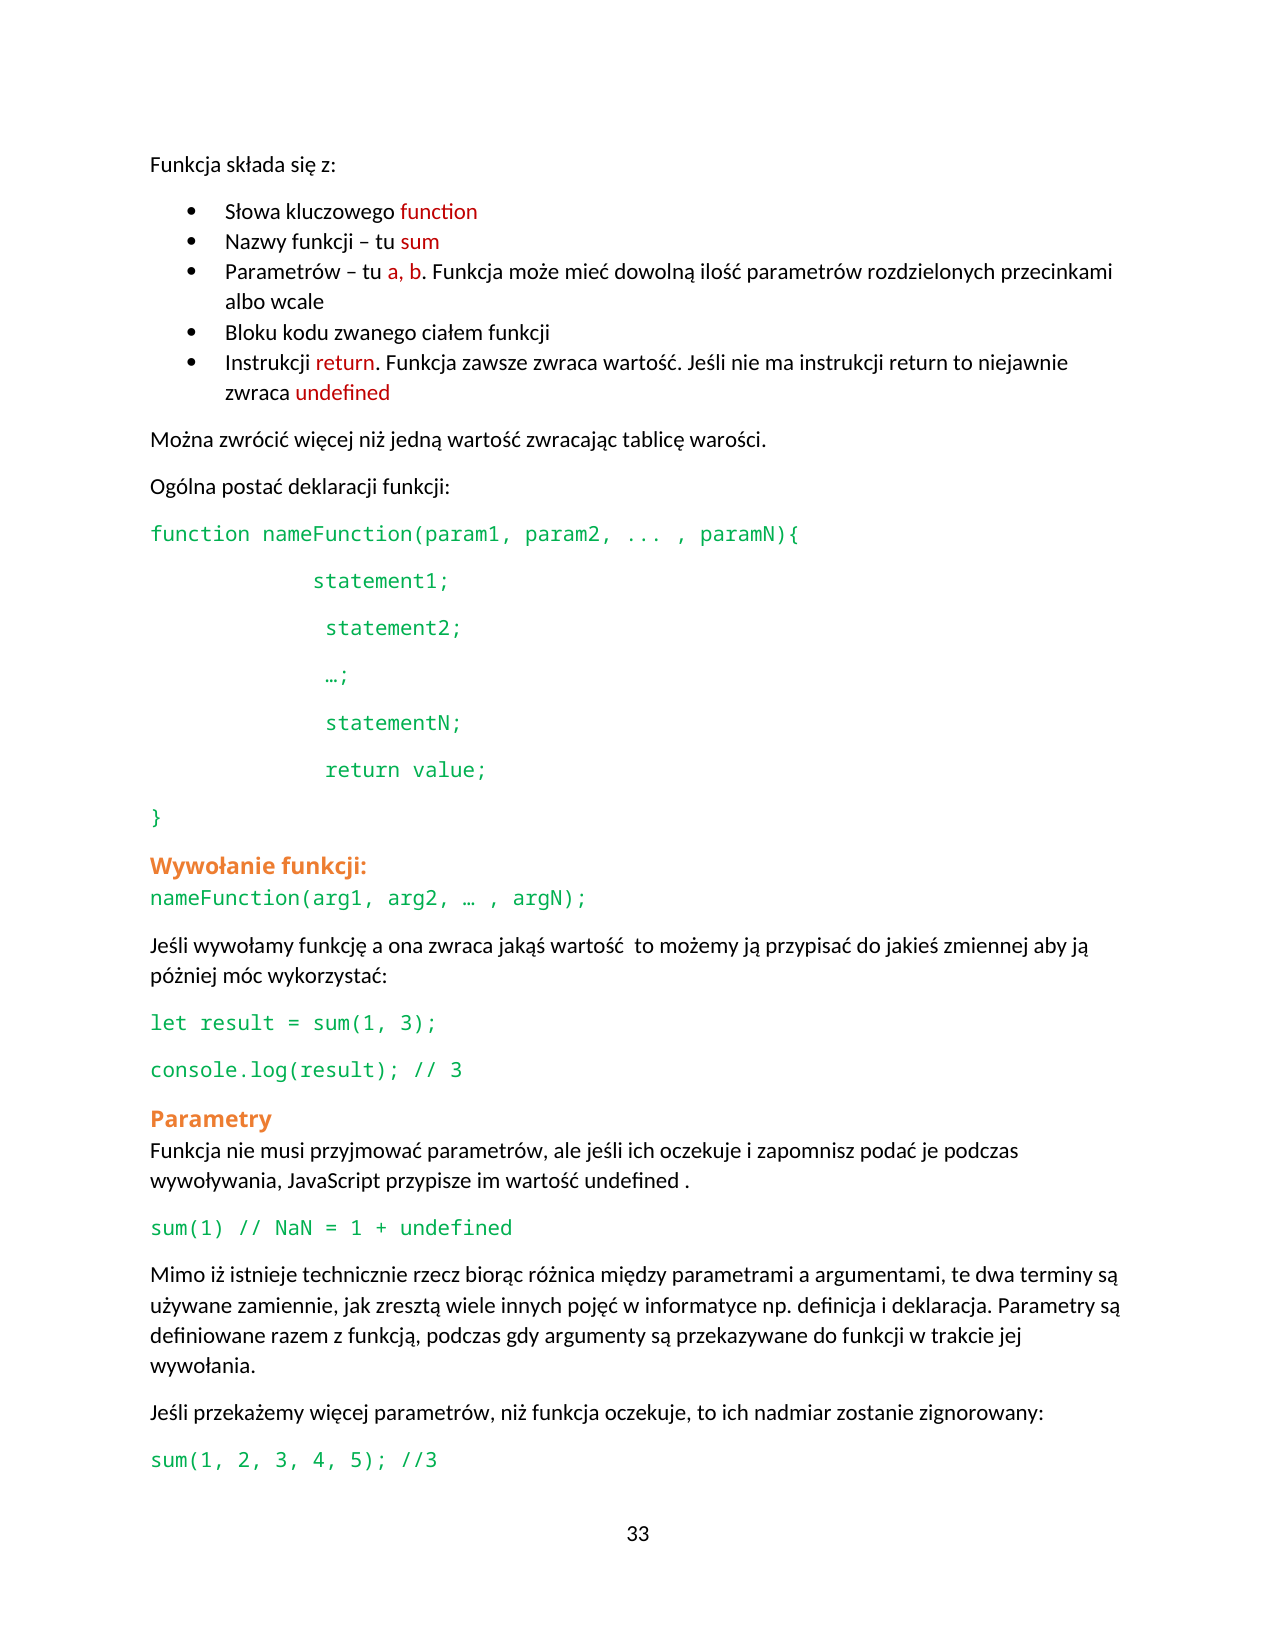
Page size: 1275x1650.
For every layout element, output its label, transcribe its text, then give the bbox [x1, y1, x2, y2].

text statement2; [150, 613, 1125, 642]
text Parametry [150, 1102, 1125, 1134]
text let result = sum(1, 3); [150, 1008, 1125, 1036]
text Jeśli przekażemy więcej parametrów, niż funkcja oczekuje, to ich nadmiar zostanie zignorowany: [150, 1398, 1125, 1426]
text Funkcja składa się z: [150, 150, 1125, 178]
text return value; [150, 755, 1125, 784]
list Instrukcji return. Funkcja zawsze zwraca wartość. Jeśli nie ma instrukcji return to niejawnie zwraca undefined [187, 348, 1125, 406]
text Funkcja nie musi przyjmować parametrów, ale jeśli ich oczekuje i zapomnisz podać je podczas wywoływania, JavaScript przypisze im wartość undefined . [150, 1136, 1125, 1194]
text Ogólna postać deklaracji funkcji: [150, 472, 1125, 500]
text …; [150, 661, 1125, 689]
text statementN; [150, 708, 1125, 736]
list Parametrów – tu a, b. Funkcja może mieć dowolną ilość parametrów rozdzielonych przecinkami albo wcale [187, 257, 1125, 316]
text } [150, 802, 1125, 831]
text Wywołanie funkcji: [150, 850, 1125, 881]
text Jeśli wywołamy funkcję a ona zwraca jakąś wartość to możemy ją przypisać do jakieś zmiennej aby ją póżniej móc wykorzystać: [150, 931, 1125, 989]
text sum(1, 2, 3, 4, 5); //3 [150, 1445, 1125, 1473]
list Słowa kluczowego function [187, 197, 1125, 225]
text function nameFunction(param1, param2, ... , paramN){ [150, 519, 1125, 547]
text nameFunction(arg1, arg2, … , argN); [150, 883, 1125, 912]
text Mimo iż istnieje technicznie rzecz biorąc różnica między parametrami a argumentami, te dwa terminy są używane zamiennie, jak zresztą wiele innych pojęć w informatyce np. definicja i deklaracja. Parametry są definiowane razem z funkcją, podczas gdy argumenty są przekazywane do funkcji w trakcie jej wywołania. [150, 1261, 1125, 1379]
text Można zwrócić więcej niż jedną wartość zwracając tablicę warości. [150, 425, 1125, 453]
text statement1; [150, 566, 1125, 594]
text sum(1) // NaN = 1 + undefined [150, 1213, 1125, 1242]
list Bloku kodu zwanego ciałem funkcji [187, 318, 1125, 346]
text console.log(result); // 3 [150, 1055, 1125, 1084]
list Nazwy funkcji – tu sum [187, 227, 1125, 255]
